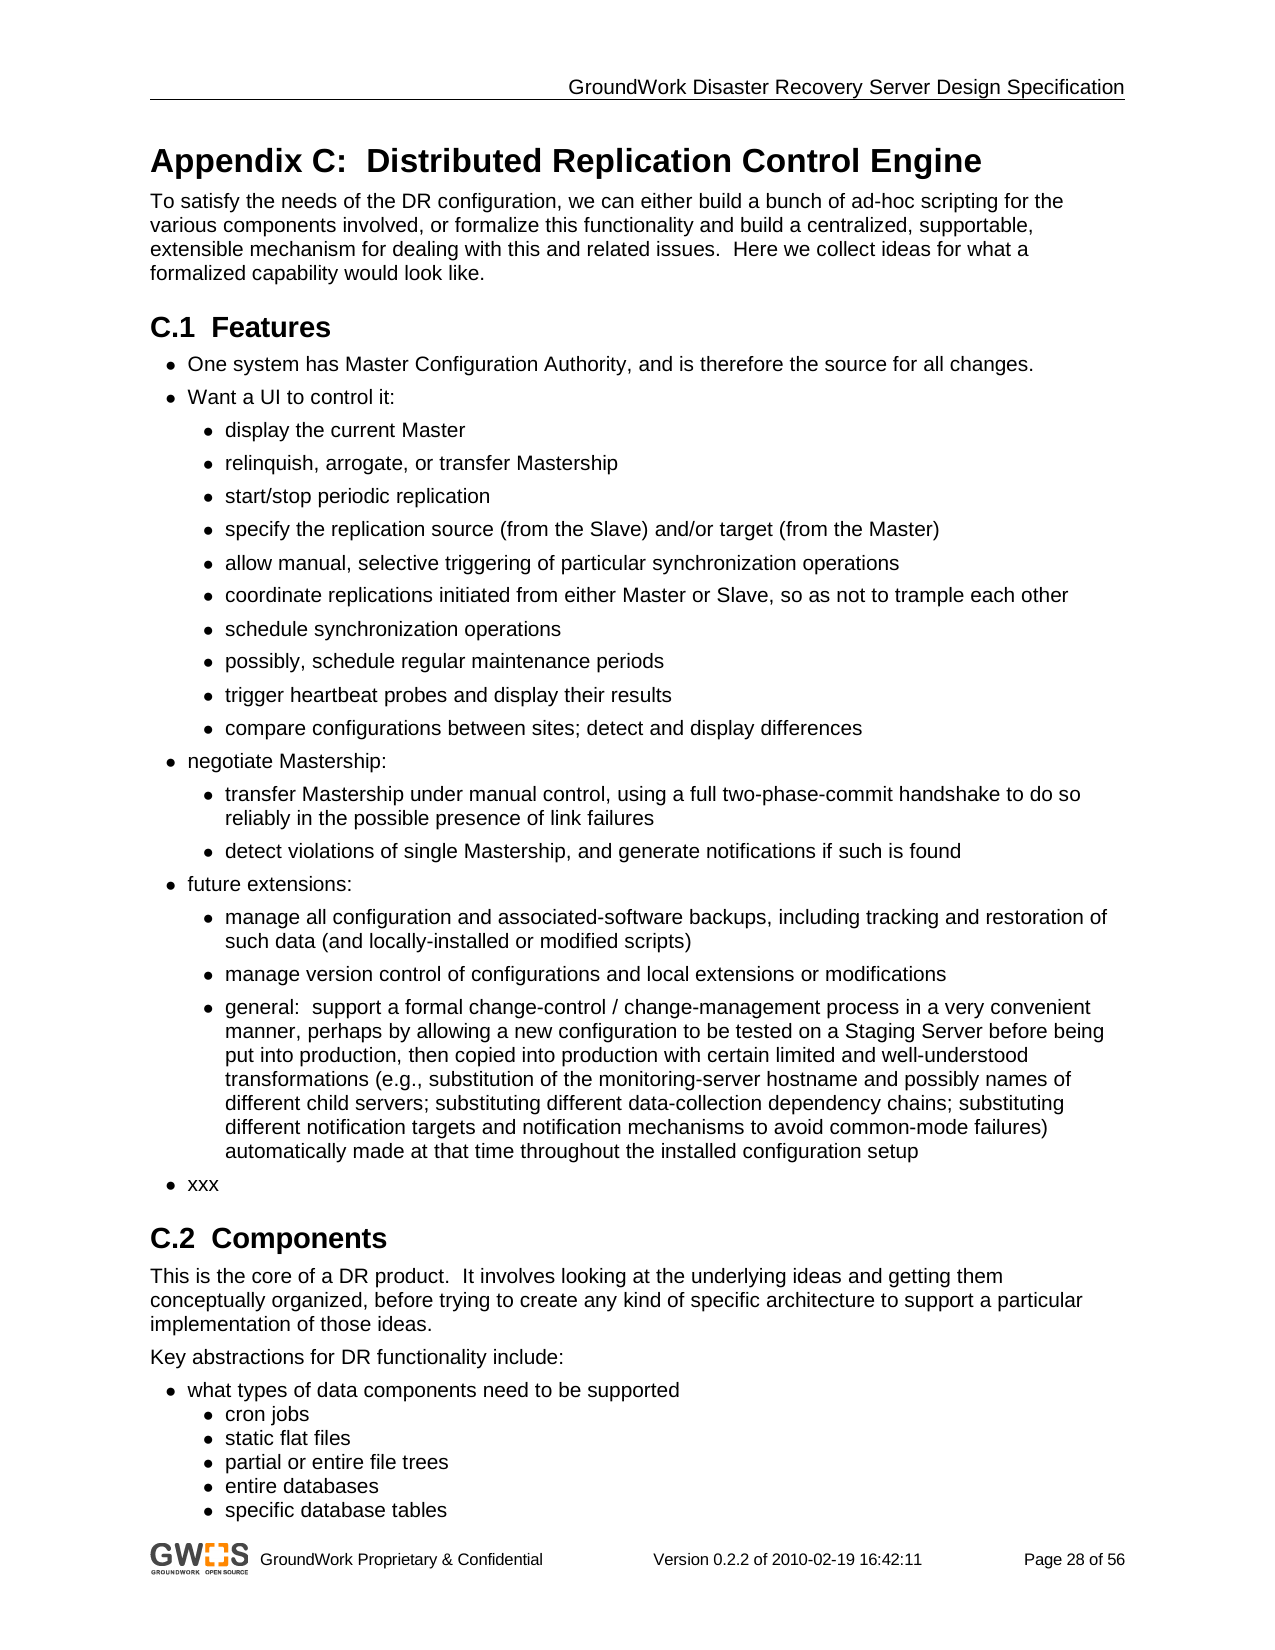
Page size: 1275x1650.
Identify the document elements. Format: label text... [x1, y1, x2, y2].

list cron jobs [202, 1402, 1125, 1426]
text This is the core of a DR product. It involves looking at the underlying ideas and getting them conceptually organized, before trying to create any kind of specific architecture to support a particular implementation of those ideas. [150, 1264, 1125, 1336]
list partial or entire file trees [202, 1450, 1125, 1474]
list possibly, schedule regular maintenance periods [202, 649, 1125, 673]
list One system has Master Configuration Authority, and is therefore the source for all changes. [165, 352, 1125, 376]
subtitle Components [150, 1221, 1125, 1255]
list transfer Mastership under manual control, using a full two-phase-commit handshake to do so reliably in the possible presence of link failures [202, 782, 1125, 830]
list xxx [165, 1172, 1125, 1196]
list general: support a formal change-control / change-management process in a very convenient manner, perhaps by allowing a new configuration to be tested on a Staging Server before being put into production, then copied into production with certain limited and well-understood transformations (e.g., substitution of the monitoring-server hostname and possibly names of different child servers; substituting different data-collection dependency chains; substituting different notification targets and notification mechanisms to avoid common-mode failures) automatically made at that time throughout the installed configuration setup [202, 995, 1125, 1163]
list detect violations of single Mastership, and generate notifications if such is found [202, 839, 1125, 863]
subtitle Features [150, 310, 1125, 343]
list what types of data components need to be supported [165, 1378, 1125, 1402]
list coordinate replications initiated from either Master or Slave, so as not to trample each other [202, 583, 1125, 607]
list entire databases [202, 1474, 1125, 1498]
list trigger heartbeat probes and display their results [202, 682, 1125, 707]
subtitle Distributed Replication Control Engine [150, 141, 1125, 179]
list manage version control of configurations and local extensions or modifications [202, 962, 1125, 986]
text Key abstractions for DR functionality include: [150, 1345, 1125, 1369]
list specify the replication source (from the Slave) and/or target (from the Master) [202, 517, 1125, 541]
list compare configurations between sites; detect and display differences [202, 716, 1125, 739]
list start/stop periodic replication [202, 484, 1125, 508]
list relinquish, arrogate, or transfer Mastership [202, 451, 1125, 475]
picture [150, 1543, 248, 1575]
list Want a UI to control it: [165, 385, 1125, 409]
list schedule synchronization operations [202, 616, 1125, 641]
list allow manual, selective triggering of particular synchronization operations [202, 550, 1125, 574]
list specific database tables [202, 1498, 1125, 1522]
list display the current Master [202, 418, 1125, 442]
list manage all configuration and associated-software backups, including tracking and restoration of such data (and locally-installed or modified scripts) [202, 905, 1125, 953]
text To satisfy the needs of the DR configuration, we can either build a bunch of ad-hoc scripting for the various components involved, or formalize this functionality and build a centralized, supportable, extensible mechanism for dealing with this and related issues. Here we collect ideas for what a formalized capability would look like. [150, 188, 1125, 285]
list negotiate Mastership: [165, 748, 1125, 773]
list future extensions: [165, 872, 1125, 896]
list static flat files [202, 1426, 1125, 1450]
